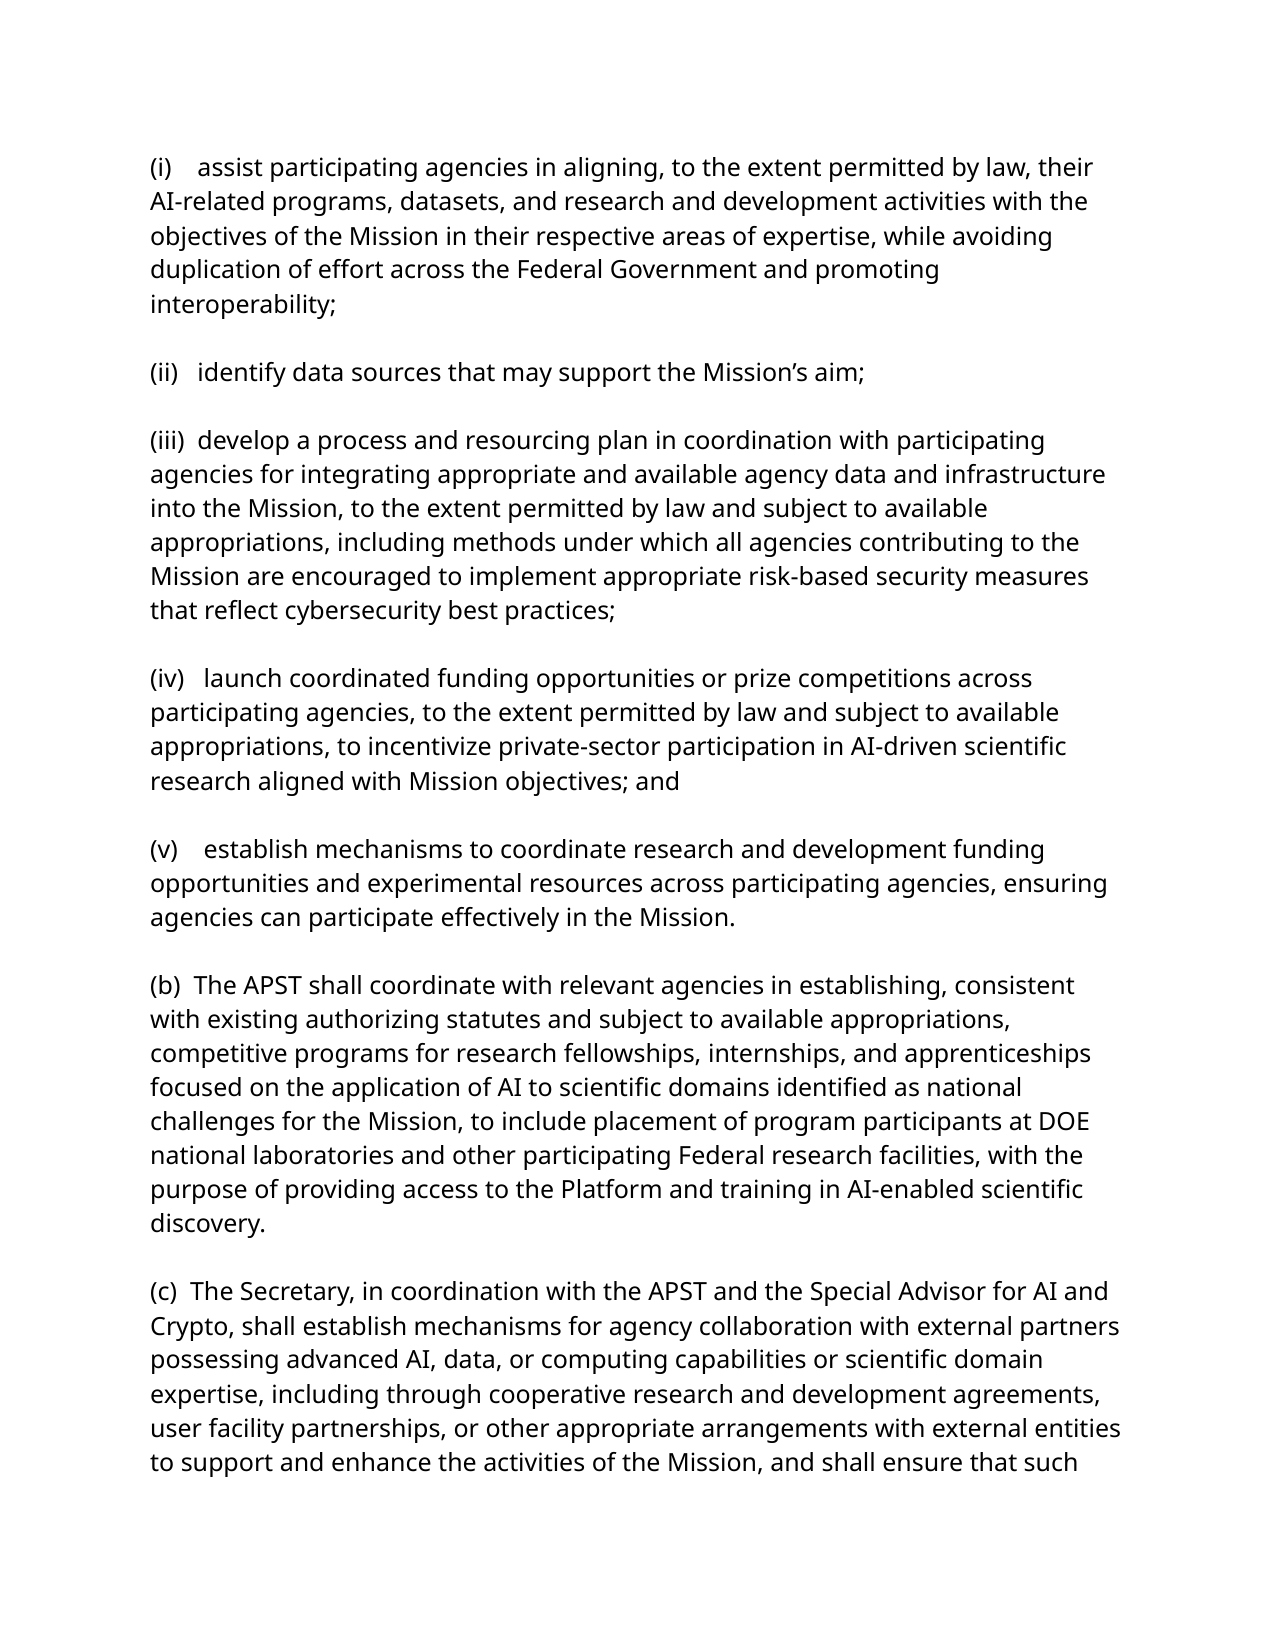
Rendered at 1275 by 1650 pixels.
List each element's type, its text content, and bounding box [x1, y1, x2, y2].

text (b) The APST shall coordinate with relevant agencies in establishing, consistent with existing authorizing statutes and subject to available appropriations, competitive programs for research fellowships, internships, and apprenticeships focused on the application of AI to scientific domains identified as national challenges for the Mission, to include placement of program participants at DOE national laboratories and other participating Federal research facilities, with the purpose of providing access to the Platform and training in AI-enabled scientific discovery. [150, 967, 1125, 1240]
text (i) assist participating agencies in aligning, to the extent permitted by law, their AI-related programs, datasets, and research and development activities with the objectives of the Mission in their respective areas of expertise, while avoiding duplication of effort across the Federal Government and promoting interoperability; [150, 150, 1125, 320]
text (v) establish mechanisms to coordinate research and development funding opportunities and experimental resources across participating agencies, ensuring agencies can participate effectively in the Mission. [150, 831, 1125, 933]
text (c) The Secretary, in coordination with the APST and the Special Advisor for AI and Crypto, shall establish mechanisms for agency collaboration with external partners possessing advanced AI, data, or computing capabilities or scientific domain expertise, including through cooperative research and development agreements, user facility partnerships, or other appropriate arrangements with external entities to support and enhance the activities of the Mission, and shall ensure that such [150, 1274, 1125, 1478]
text (iii) develop a process and resourcing plan in coordination with participating agencies for integrating appropriate and available agency data and infrastructure into the Mission, to the extent permitted by law and subject to available appropriations, including methods under which all agencies contributing to the Mission are encouraged to implement appropriate risk-based security measures that reflect cybersecurity best practices; [150, 422, 1125, 627]
text (ii) identify data sources that may support the Mission’s aim; [150, 354, 1125, 388]
text (iv) launch coordinated funding opportunities or prize competitions across participating agencies, to the extent permitted by law and subject to available appropriations, to incentivize private-sector participation in AI-driven scientific research aligned with Mission objectives; and [150, 661, 1125, 797]
